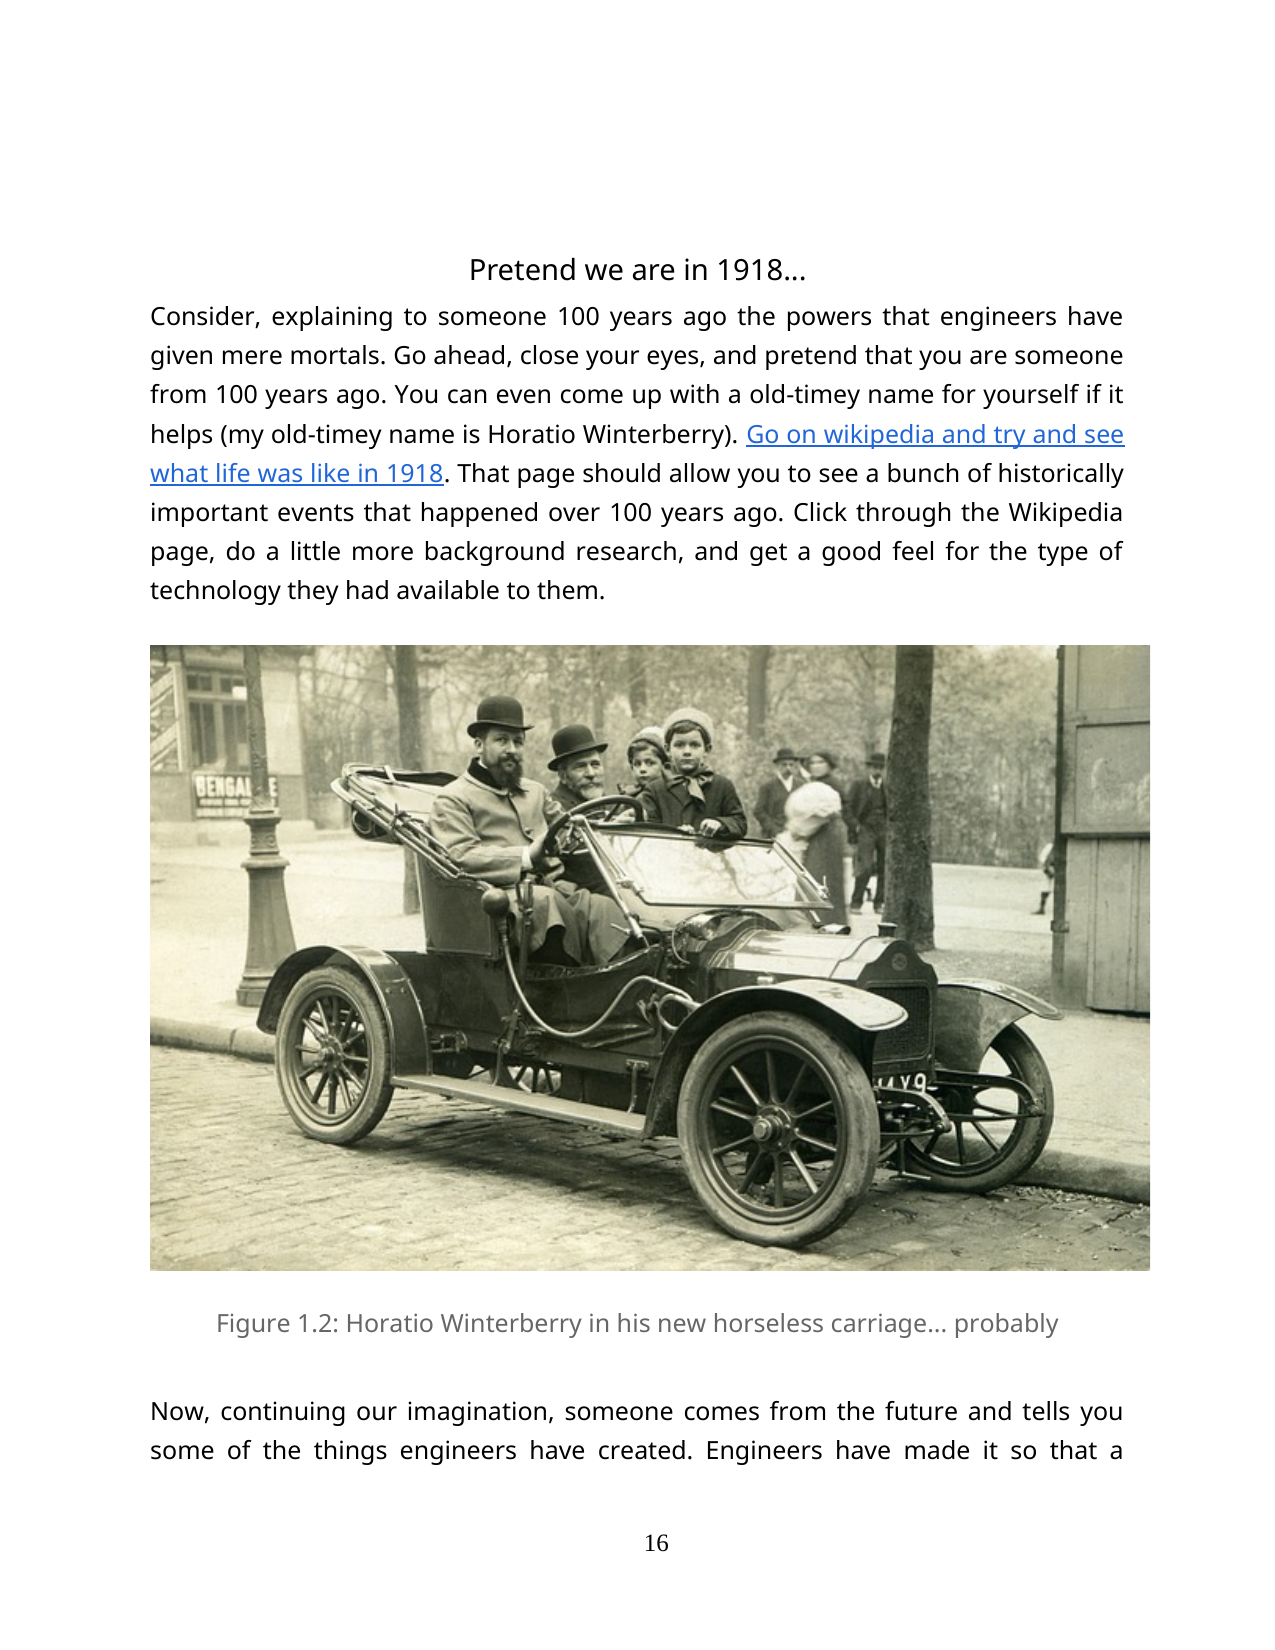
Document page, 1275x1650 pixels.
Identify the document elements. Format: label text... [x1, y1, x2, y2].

text Now, continuing our imagination, someone comes from the future and tells you some of the things engineers have created. Engineers have made it so that a [150, 1393, 1125, 1467]
text Figure 1.2: Horatio Winterberry in his new horseless carriage... probably [150, 1306, 1125, 1340]
text Consider, explaining to someone 100 years ago the powers that engineers have given mere mortals. Go ahead, close your eyes, and pretend that you are someone from 100 years ago. You can even come up with a old-timey name for yourself if it helps (my old-timey name is Horatio Winterberry). Go on wikipedia and try and see what life was like in 1918. That page should allow you to see a bunch of historically important events that happened over 100 years ago. Click through the Wikipedia page, do a little more background research, and get a good feel for the type of technology they had available to them. [150, 299, 1125, 607]
picture [150, 645, 1150, 1271]
subtitle Pretend we are in 1918... [150, 249, 1125, 289]
